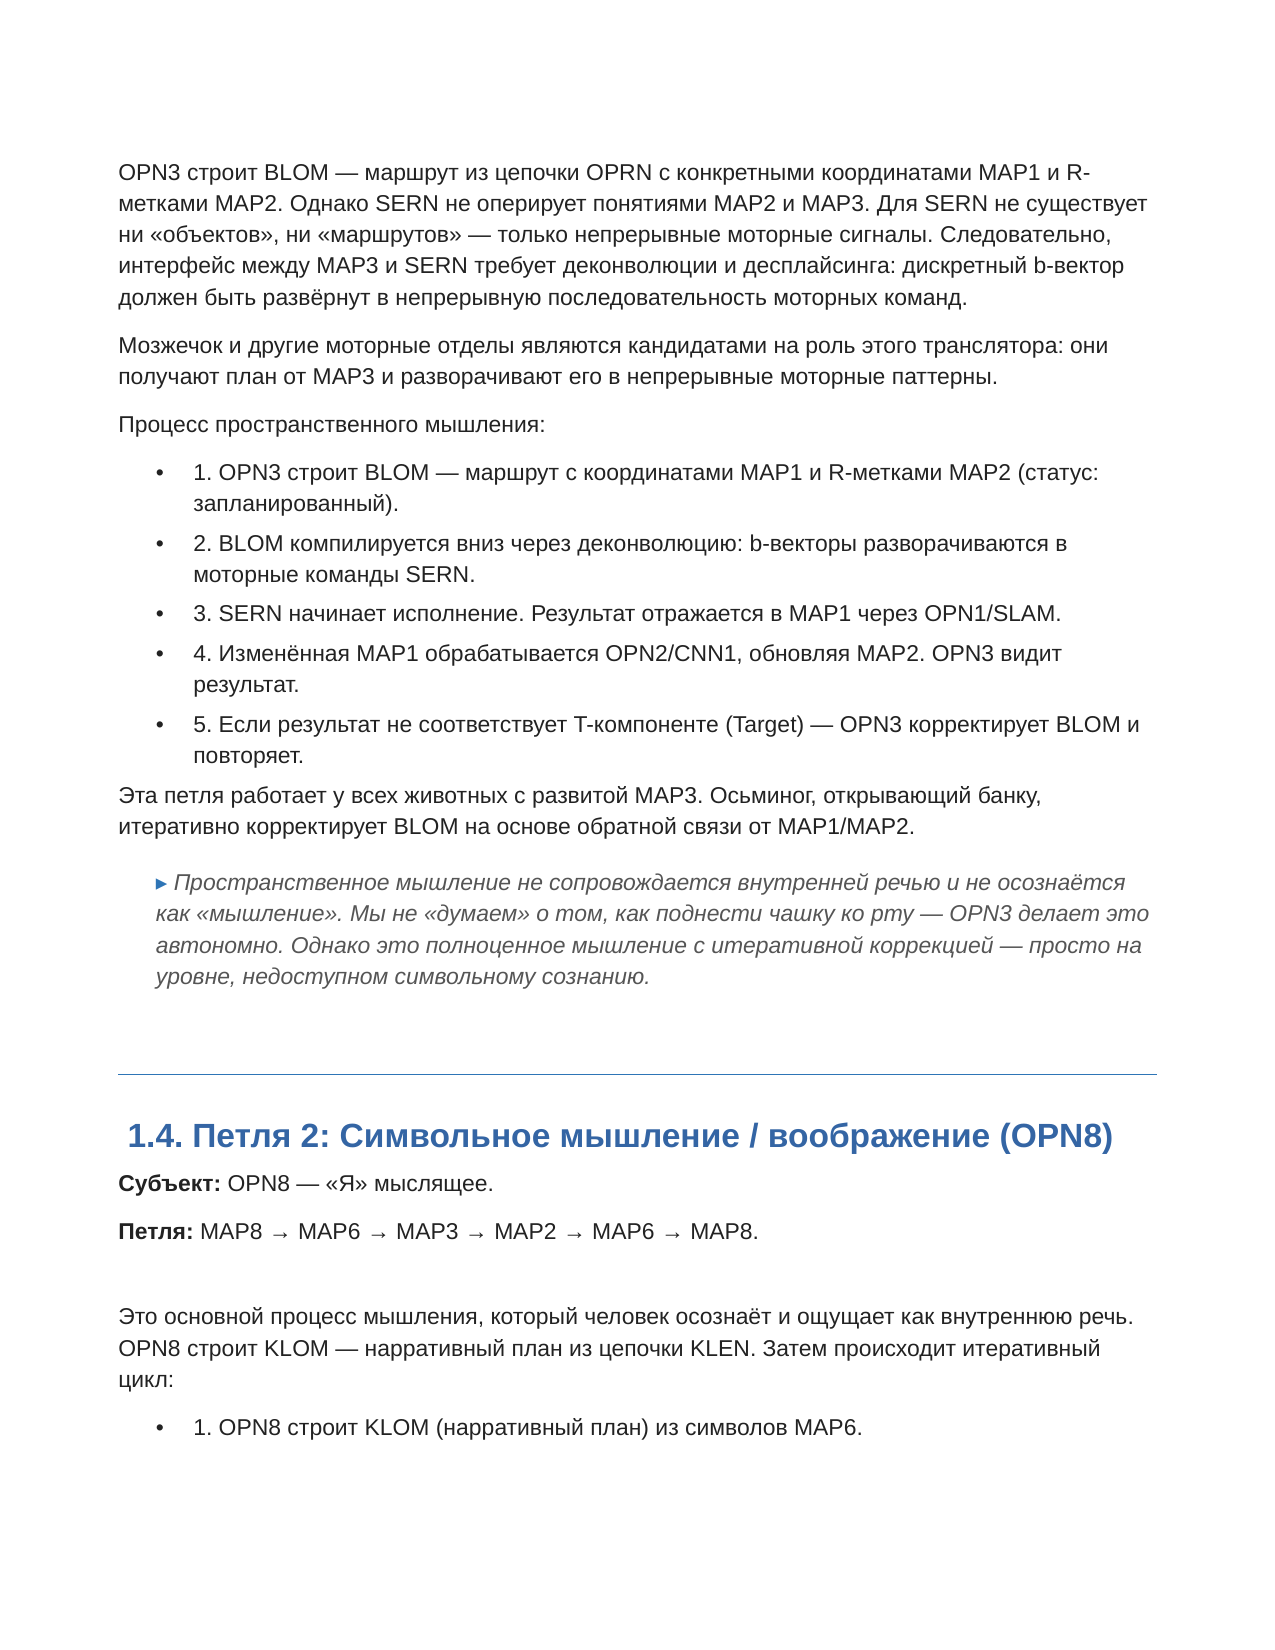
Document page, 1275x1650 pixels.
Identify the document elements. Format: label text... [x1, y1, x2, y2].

text Это основной процесс мышления, который человек осознаёт и ощущает как внутреннюю речь. OPN8 строит KLOM — нарративный план из цепочки KLEN. Затем происходит итеративный цикл: [118, 1300, 1157, 1393]
list 3. SERN начинает исполнение. Результат отражается в MAP1 через OPN1/SLAM. [156, 597, 1157, 628]
list 1. OPN8 строит KLOM (нарративный план) из символов MAP6. [156, 1410, 1157, 1441]
list 1. OPN3 строит BLOM — маршрут с координатами MAP1 и R-метками MAP2 (статус: запланированный). [156, 455, 1157, 518]
text ▸ Пространственное мышление не сопровождается внутренней речью и не осознаётся как «мышление». Мы не «думаем» о том, как поднести чашку ко рту — OPN3 делает это автономно. Однако это полноценное мышление с итеративной коррекцией — просто на уровне, недоступном символьному сознанию. [156, 866, 1157, 991]
list 5. Если результат не соответствует T-компоненте (Target) — OPN3 корректирует BLOM и повторяет. [156, 707, 1157, 770]
list 2. BLOM компилируется вниз через деконволюцию: b-векторы разворачиваются в моторные команды SERN. [156, 526, 1157, 588]
subtitle Петля 2: Символьное мышление / воображение (OPN8) [118, 1116, 1157, 1154]
text Эта петля работает у всех животных с развитой MAP3. Осьминог, открывающий банку, итеративно корректирует BLOM на основе обратной связи от MAP1/MAP2. [118, 778, 1157, 841]
text Петля: MAP8 → MAP6 → MAP3 → MAP2 → MAP6 → MAP8. [118, 1215, 1157, 1246]
text Процесс пространственного мышления: [118, 407, 1157, 438]
text Субъект: OPN8 — «Я» мыслящее. [118, 1167, 1157, 1198]
text OPN3 строит BLOM — маршрут из цепочки OPRN с конкретными координатами MAP1 и R-метками MAP2. Однако SERN не оперирует понятиями MAP2 и MAP3. Для SERN не существует ни «объектов», ни «маршрутов» — только непрерывные моторные сигналы. Следовательно, интерфейс между MAP3 и SERN требует деконволюции и десплайсинга: дискретный b-вектор должен быть развёрнут в непрерывную последовательность моторных команд. [118, 155, 1157, 311]
list 4. Изменённая MAP1 обрабатывается OPN2/CNN1, обновляя MAP2. OPN3 видит результат. [156, 636, 1157, 699]
text Мозжечок и другие моторные отделы являются кандидатами на роль этого транслятора: они получают план от MAP3 и разворачивают его в непрерывные моторные паттерны. [118, 328, 1157, 391]
